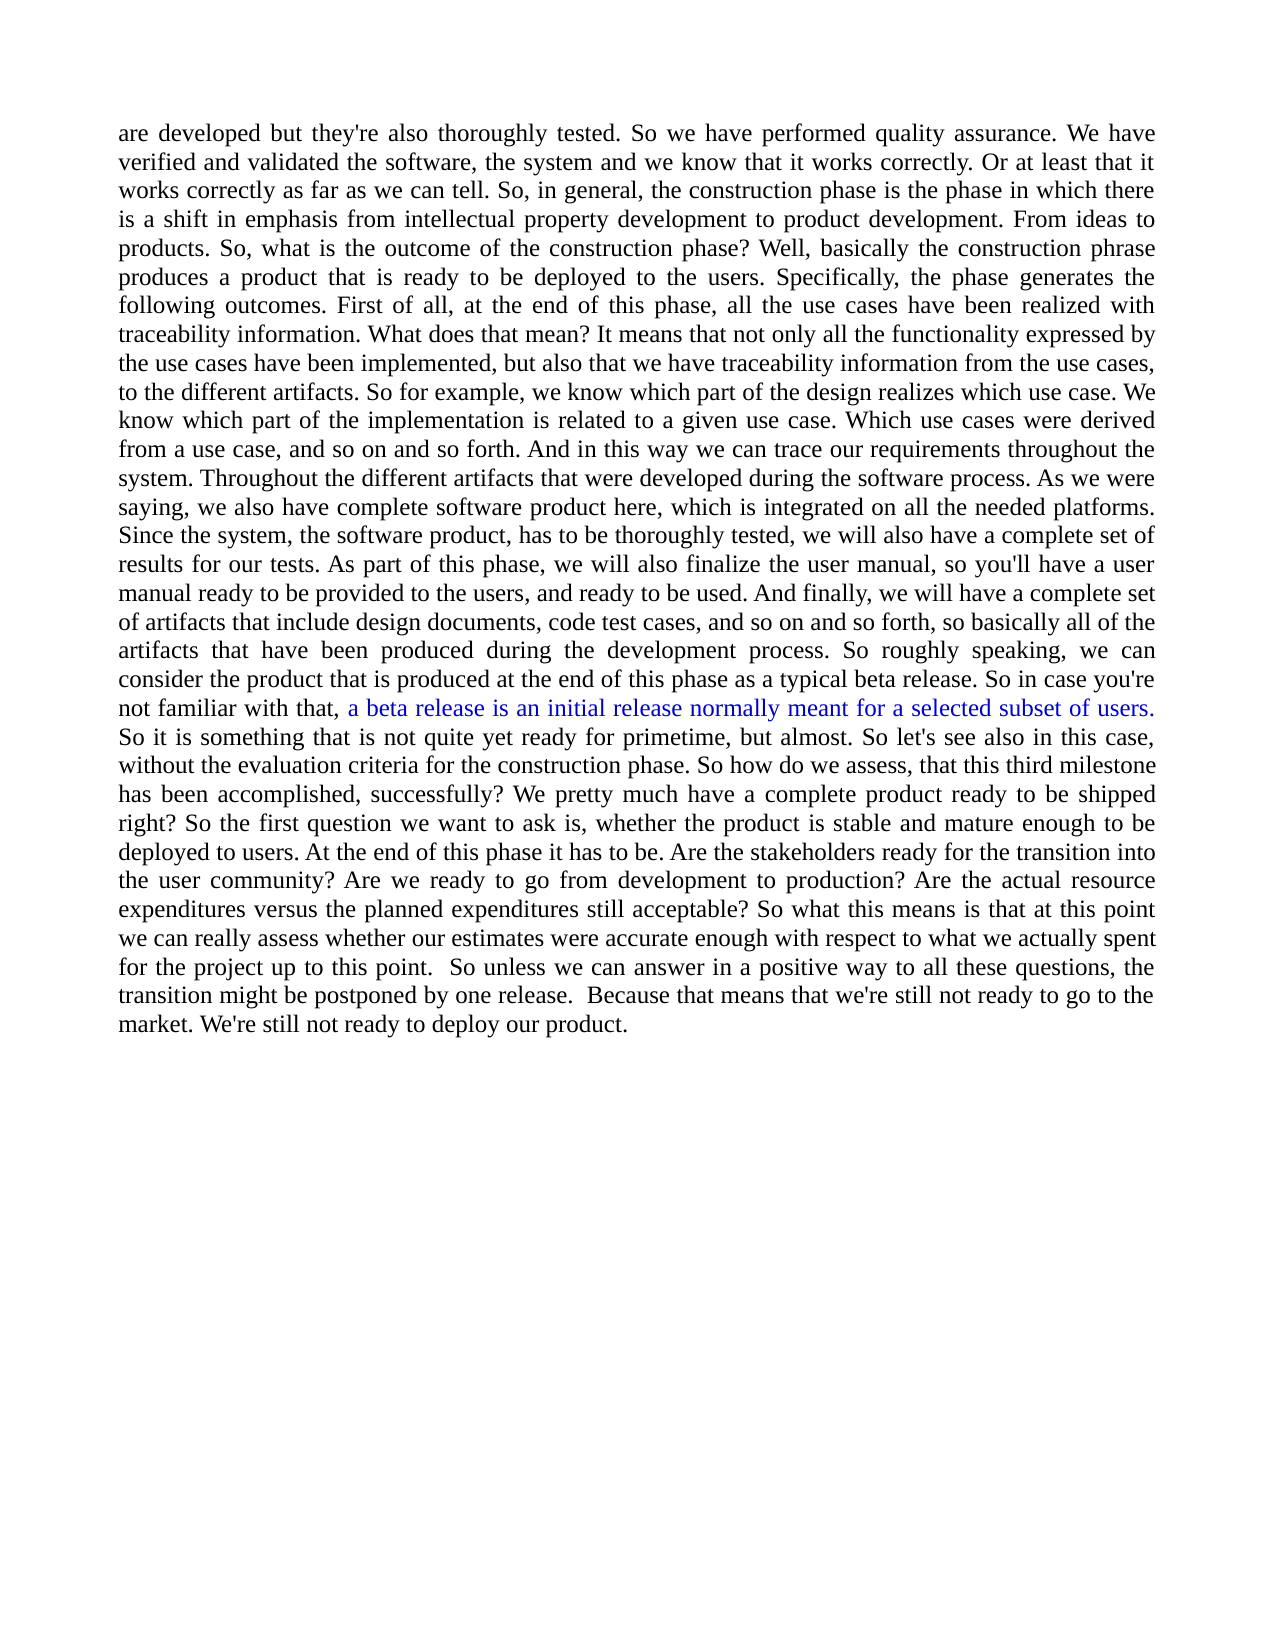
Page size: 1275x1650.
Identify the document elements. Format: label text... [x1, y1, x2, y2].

text are developed but they're also thoroughly tested. So we have performed quality assurance. We have verified and validated the software, the system and we know that it works correctly. Or at least that it works correctly as far as we can tell. So, in general, the construction phase is the phase in which there is a shift in emphasis from intellectual property development to product development. From ideas to products. So, what is the outcome of the construction phase? Well, basically the construction phrase produces a product that is ready to be deployed to the users. Specifically, the phase generates the following outcomes. First of all, at the end of this phase, all the use cases have been realized with traceability information. What does that mean? It means that not only all the functionality expressed by the use cases have been implemented, but also that we have traceability information from the use cases, to the different artifacts. So for example, we know which part of the design realizes which use case. We know which part of the implementation is related to a given use case. Which use cases were derived from a use case, and so on and so forth. And in this way we can trace our requirements throughout the system. Throughout the different artifacts that were developed during the software process. As we were saying, we also have complete software product here, which is integrated on all the needed platforms. Since the system, the software product, has to be thoroughly tested, we will also have a complete set of results for our tests. As part of this phase, we will also finalize the user manual, so you'll have a user manual ready to be provided to the users, and ready to be used. And finally, we will have a complete set of artifacts that include design documents, code test cases, and so on and so forth, so basically all of the artifacts that have been produced during the development process. So roughly speaking, we can consider the product that is produced at the end of this phase as a typical beta release. So in case you're not familiar with that, a beta release is an initial release normally meant for a selected subset of users. So it is something that is not quite yet ready for primetime, but almost. So let's see also in this case, without the evaluation criteria for the construction phase. So how do we assess, that this third milestone has been accomplished, successfully? We pretty much have a complete product ready to be shipped right? So the first question we want to ask is, whether the product is stable and mature enough to be deployed to users. At the end of this phase it has to be. Are the stakeholders ready for the transition into the user community? Are we ready to go from development to production? Are the actual resource expenditures versus the planned expenditures still acceptable? So what this means is that at this point we can really assess whether our estimates were accurate enough with respect to what we actually spent for the project up to this point. So unless we can answer in a positive way to all these questions, the transition might be postponed by one release. Because that means that we're still not ready to go to the market. We're still not ready to deploy our product. [118, 118, 1157, 1038]
